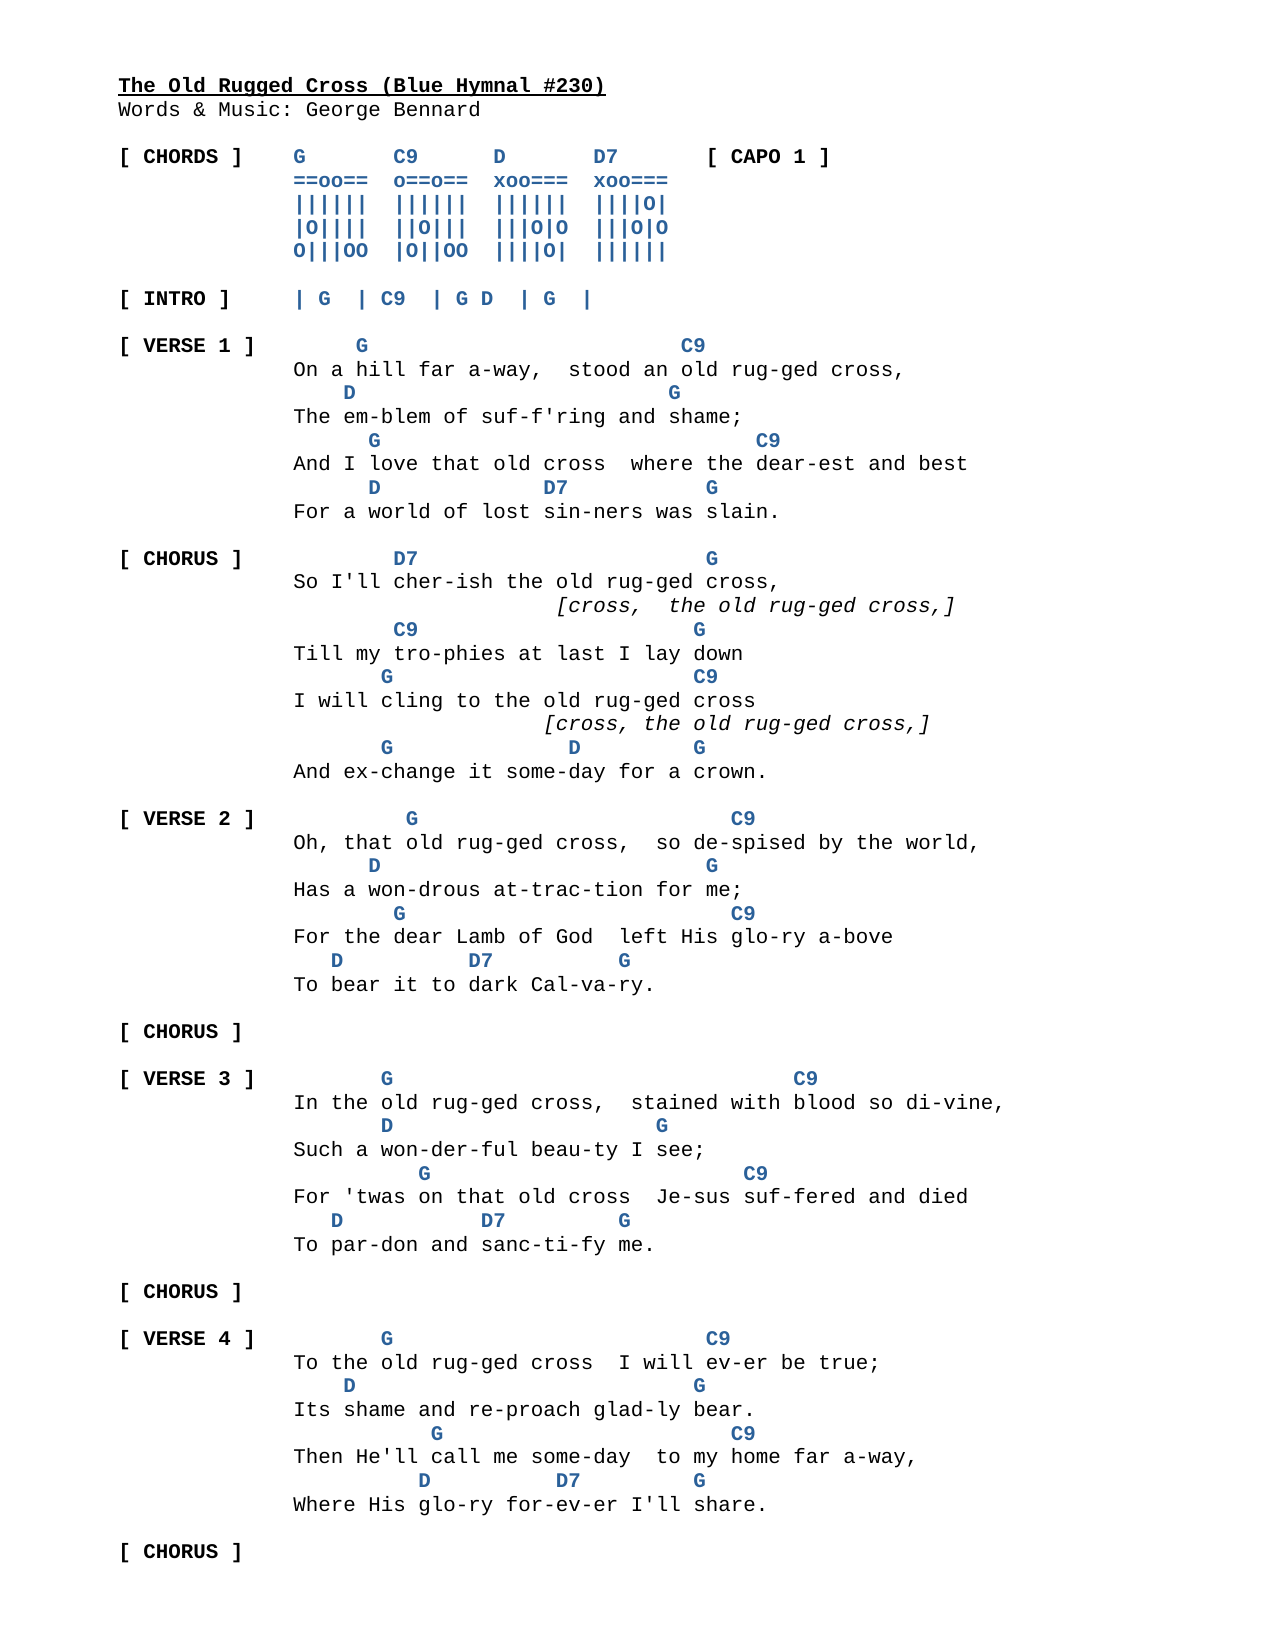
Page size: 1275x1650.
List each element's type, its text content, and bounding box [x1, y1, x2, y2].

text Till my tro-phies at last I lay down [118, 642, 1157, 666]
text D D7 G [118, 477, 1157, 501]
text D D7 G [118, 1210, 1157, 1234]
text ==oo== o==o== xoo=== xoo=== [118, 169, 1157, 193]
text G C9 [118, 903, 1157, 926]
text To bear it to dark Cal-va-ry. [118, 973, 1157, 997]
text D G [118, 1376, 1157, 1399]
text D G [118, 1115, 1157, 1139]
text [cross, the old rug-ged cross,] [118, 713, 1157, 737]
text |O|||| ||O||| |||O|O |||O|O [118, 217, 1157, 241]
text The Old Rugged Cross (Blue Hymnal #230) [118, 75, 1157, 99]
text Its shame and re-proach glad-ly bear. [118, 1399, 1157, 1423]
text To the old rug-ged cross I will ev-er be true; [118, 1352, 1157, 1376]
text Then He'll call me some-day to my home far a-way, [118, 1446, 1157, 1470]
text C9 G [118, 619, 1157, 642]
text And ex-change it some-day for a crown. [118, 761, 1157, 784]
text Words & Music: George Bennard [118, 99, 1157, 122]
text O|||OO |O||OO ||||O| |||||| [118, 241, 1157, 264]
text For a world of lost sin-ners was slain. [118, 501, 1157, 524]
text G C9 [118, 430, 1157, 453]
text Where His glo-ry for-ev-er I'll share. [118, 1494, 1157, 1517]
text [ CHORUS ] [118, 1541, 1157, 1565]
text D D7 G [118, 1470, 1157, 1494]
text D D7 G [118, 950, 1157, 973]
text G C9 [118, 666, 1157, 690]
text [ VERSE 4 ] G C9 [118, 1328, 1157, 1352]
text G D G [118, 737, 1157, 761]
text G C9 [118, 1423, 1157, 1446]
text [cross, the old rug-ged cross,] [118, 595, 1157, 619]
text [ CHORDS ] G C9 D D7 [ CAPO 1 ] [118, 146, 1157, 169]
text The em-blem of suf-f'ring and shame; [118, 406, 1157, 430]
text [ VERSE 3 ] G C9 [118, 1068, 1157, 1092]
text G C9 [118, 1163, 1157, 1186]
text [ VERSE 1 ] G C9 [118, 335, 1157, 359]
text D G [118, 382, 1157, 406]
text [ CHORUS ] D7 G [118, 548, 1157, 572]
text On a hill far a-way, stood an old rug-ged cross, [118, 359, 1157, 382]
text In the old rug-ged cross, stained with blood so di-vine, [118, 1092, 1157, 1115]
text D G [118, 855, 1157, 879]
text Oh, that old rug-ged cross, so de-spised by the world, [118, 832, 1157, 855]
text |||||| |||||| |||||| ||||O| [118, 193, 1157, 217]
text I will cling to the old rug-ged cross [118, 690, 1157, 713]
text [ INTRO ] | G | C9 | G D | G | [118, 288, 1157, 311]
text Has a won-drous at-trac-tion for me; [118, 879, 1157, 903]
text So I'll cher-ish the old rug-ged cross, [118, 572, 1157, 595]
text To par-don and sanc-ti-fy me. [118, 1234, 1157, 1257]
text Such a won-der-ful beau-ty I see; [118, 1139, 1157, 1163]
text [ CHORUS ] [118, 1281, 1157, 1304]
text For 'twas on that old cross Je-sus suf-fered and died [118, 1186, 1157, 1210]
text [ CHORUS ] [118, 1021, 1157, 1044]
text For the dear Lamb of God left His glo-ry a-bove [118, 926, 1157, 950]
text And I love that old cross where the dear-est and best [118, 453, 1157, 477]
text [ VERSE 2 ] G C9 [118, 808, 1157, 832]
